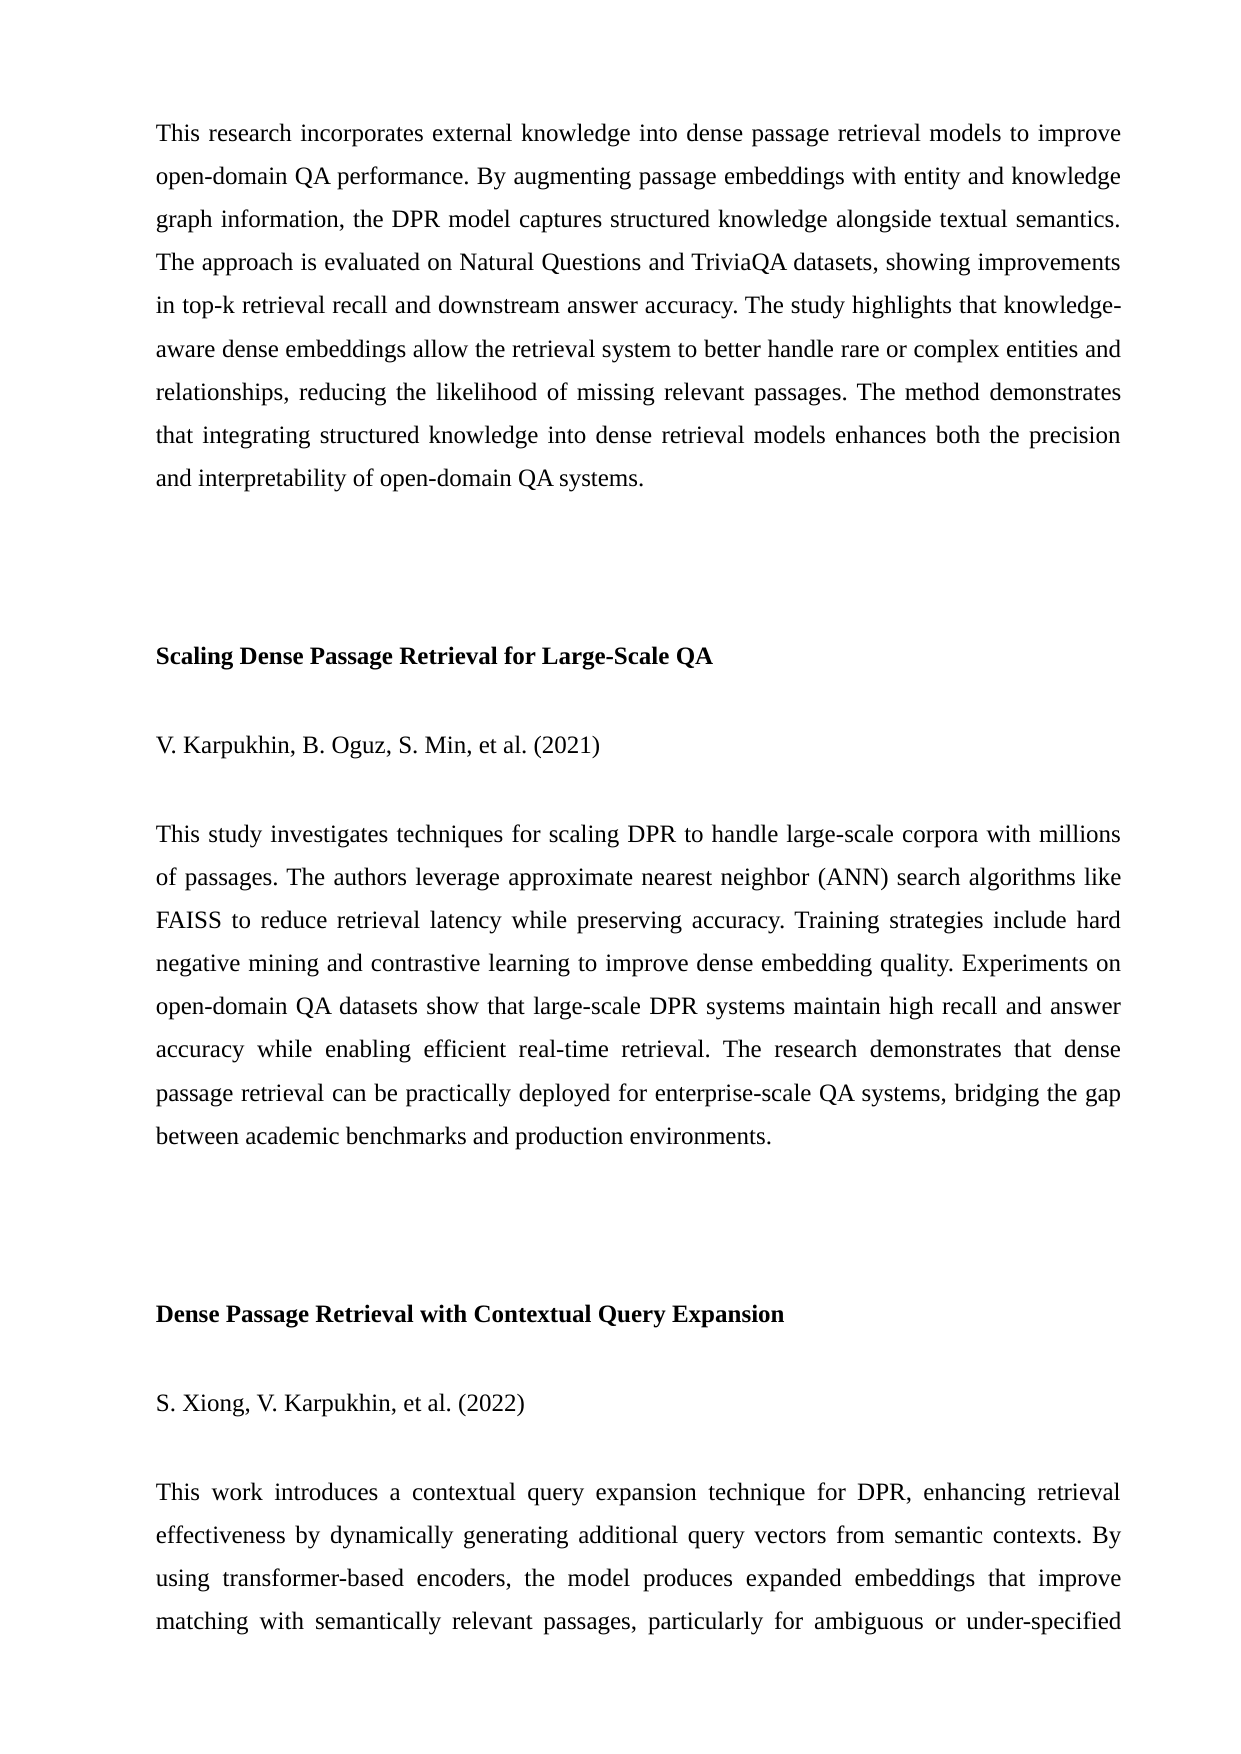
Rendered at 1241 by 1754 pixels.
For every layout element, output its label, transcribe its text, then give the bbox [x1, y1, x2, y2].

text V. Karpukhin, B. Oguz, S. Min, et al. (2021) [156, 730, 1122, 759]
text Scaling Dense Passage Retrieval for Large-Scale QA [156, 641, 1122, 670]
text This work introduces a contextual query expansion technique for DPR, enhancing retrieval effectiveness by dynamically generating additional query vectors from semantic contexts. By using transformer-based encoders, the model produces expanded embeddings that improve matching with semantically relevant passages, particularly for ambiguous or under-specified [156, 1477, 1122, 1635]
text This research incorporates external knowledge into dense passage retrieval models to improve open-domain QA performance. By augmenting passage embeddings with entity and knowledge graph information, the DPR model captures structured knowledge alongside textual semantics. The approach is evaluated on Natural Questions and TriviaQA datasets, showing improvements in top-k retrieval recall and downstream answer accuracy. The study highlights that knowledge-aware dense embeddings allow the retrieval system to better handle rare or complex entities and relationships, reducing the likelihood of missing relevant passages. The method demonstrates that integrating structured knowledge into dense retrieval models enhances both the precision and interpretability of open-domain QA systems. [156, 118, 1122, 492]
text Dense Passage Retrieval with Contextual Query Expansion [156, 1299, 1122, 1327]
text S. Xiong, V. Karpukhin, et al. (2022) [156, 1388, 1122, 1416]
text This study investigates techniques for scaling DPR to handle large-scale corpora with millions of passages. The authors leverage approximate nearest neighbor (ANN) search algorithms like FAISS to reduce retrieval latency while preserving accuracy. Training strategies include hard negative mining and contrastive learning to improve dense embedding quality. Experiments on open-domain QA datasets show that large-scale DPR systems maintain high recall and answer accuracy while enabling efficient real-time retrieval. The research demonstrates that dense passage retrieval can be practically deployed for enterprise-scale QA systems, bridging the gap between academic benchmarks and production environments. [156, 819, 1122, 1149]
